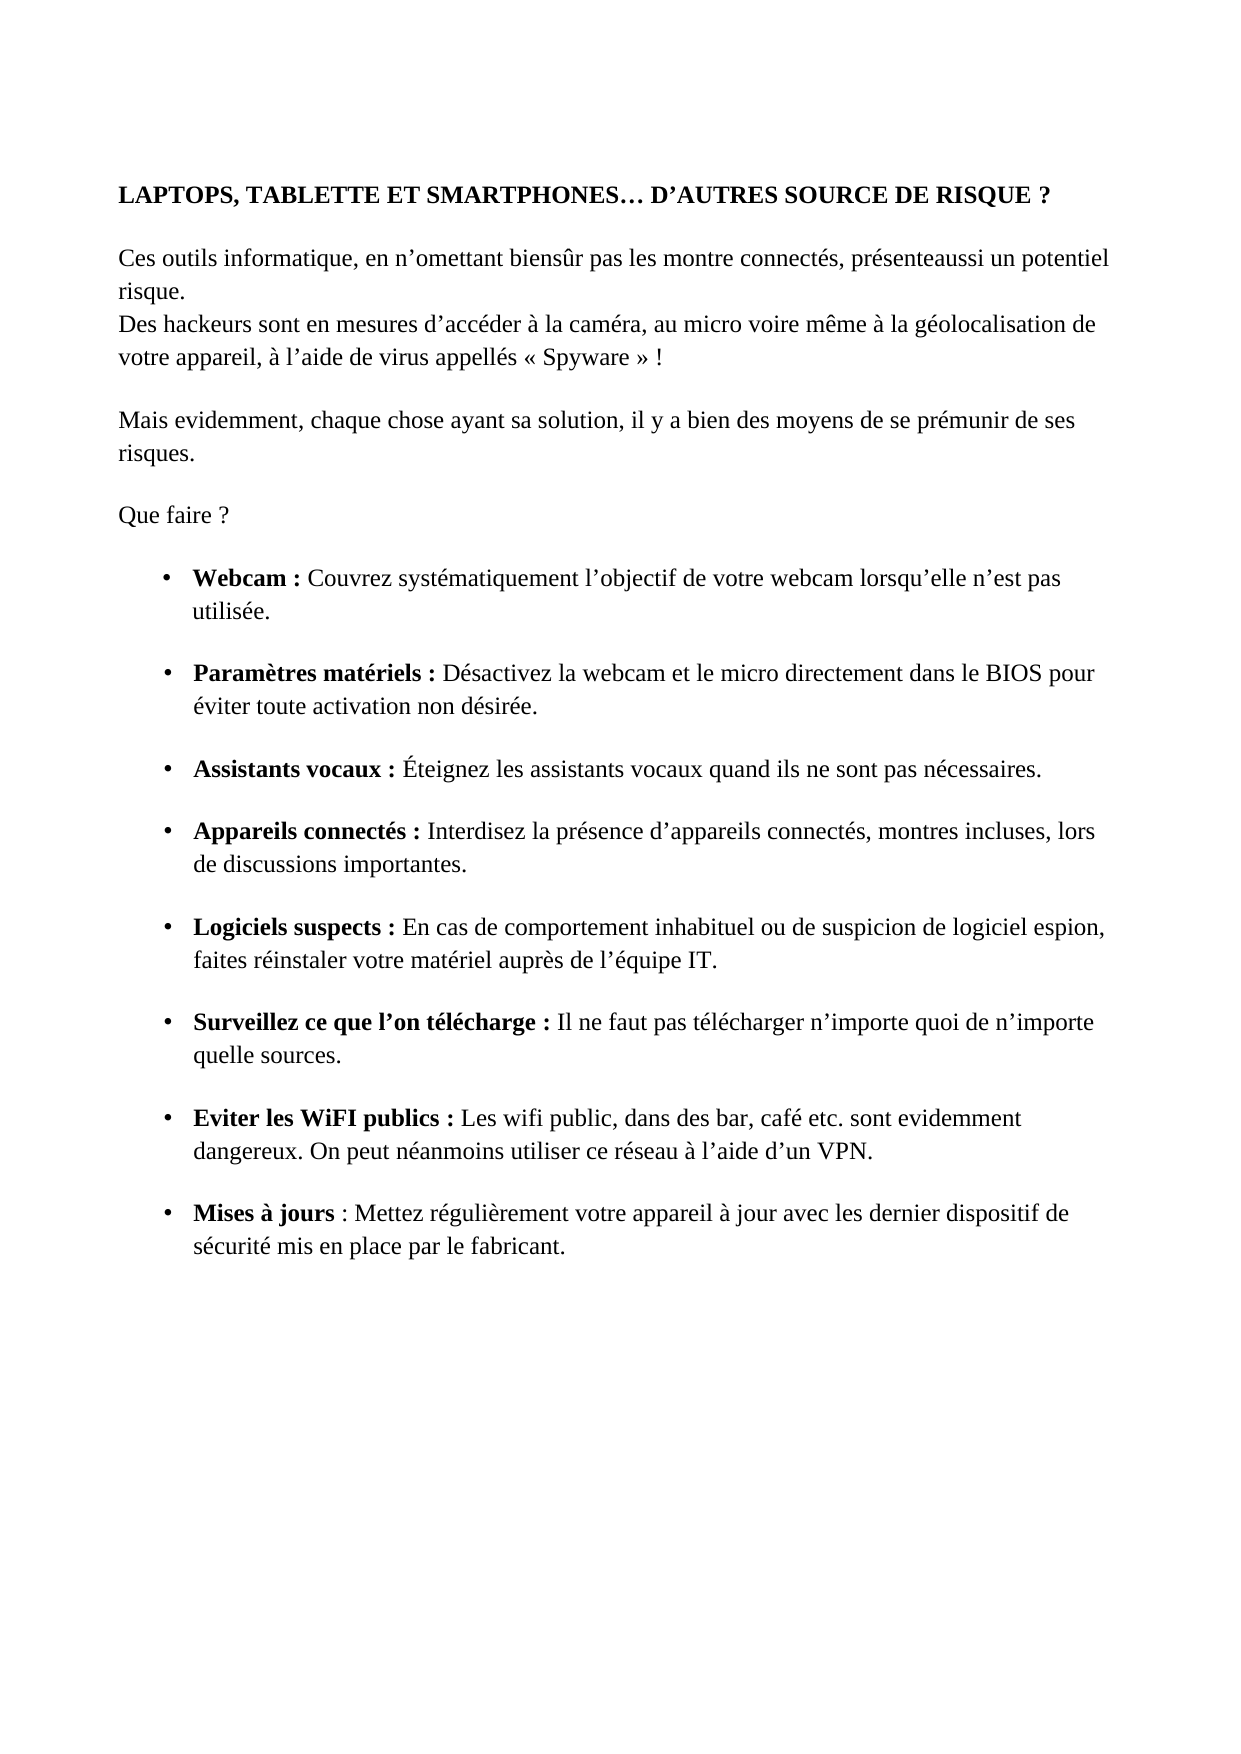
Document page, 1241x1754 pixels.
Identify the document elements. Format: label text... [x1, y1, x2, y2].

list Logiciels suspects : En cas de comportement inhabituel ou de suspicion de logiciel espion, faites réinstaler votre matériel auprès de l’équipe IT. [164, 912, 1122, 973]
list Appareils connectés : Interdisez la présence d’appareils connectés, montres incluses, lors de discussions importantes. [164, 816, 1122, 878]
text LAPTOPS, TABLETTE ET SMARTPHONES… D’AUTRES SOURCE DE RISQUE ? [118, 181, 1122, 209]
list Mises à jours : Mettez régulièrement votre appareil à jour avec les dernier dispositif de sécurité mis en place par le fabricant. [164, 1198, 1122, 1260]
list Eviter les WiFI publics : Les wifi public, dans des bar, café etc. sont evidemment dangereux. On peut néanmoins utiliser ce réseau à l’aide d’un VPN. [164, 1103, 1122, 1164]
text Mais evidemment, chaque chose ayant sa solution, il y a bien des moyens de se prémunir de ses risques. [118, 405, 1122, 466]
list Paramètres matériels : Désactivez la webcam et le micro directement dans le BIOS pour éviter toute activation non désirée. [164, 658, 1122, 720]
text Ces outils informatique, en n’omettant biensûr pas les montre connectés, présenteaussi un potentiel risque. Des hackeurs sont en mesures d’accéder à la caméra, au micro voire même à la géolocalisation de votre appareil, à l’aide de virus appellés « Spyware » ! [118, 243, 1122, 371]
text Que faire ? [118, 500, 1122, 529]
list Assistants vocaux : Éteignez les assistants vocaux quand ils ne sont pas nécessaires. [164, 754, 1122, 782]
list Webcam : Couvrez systématiquement l’objectif de votre webcam lorsqu’elle n’est pas utilisée. [162, 563, 1122, 624]
list Surveillez ce que l’on télécharge : Il ne faut pas télécharger n’importe quoi de n’importe quelle sources. [164, 1007, 1122, 1069]
